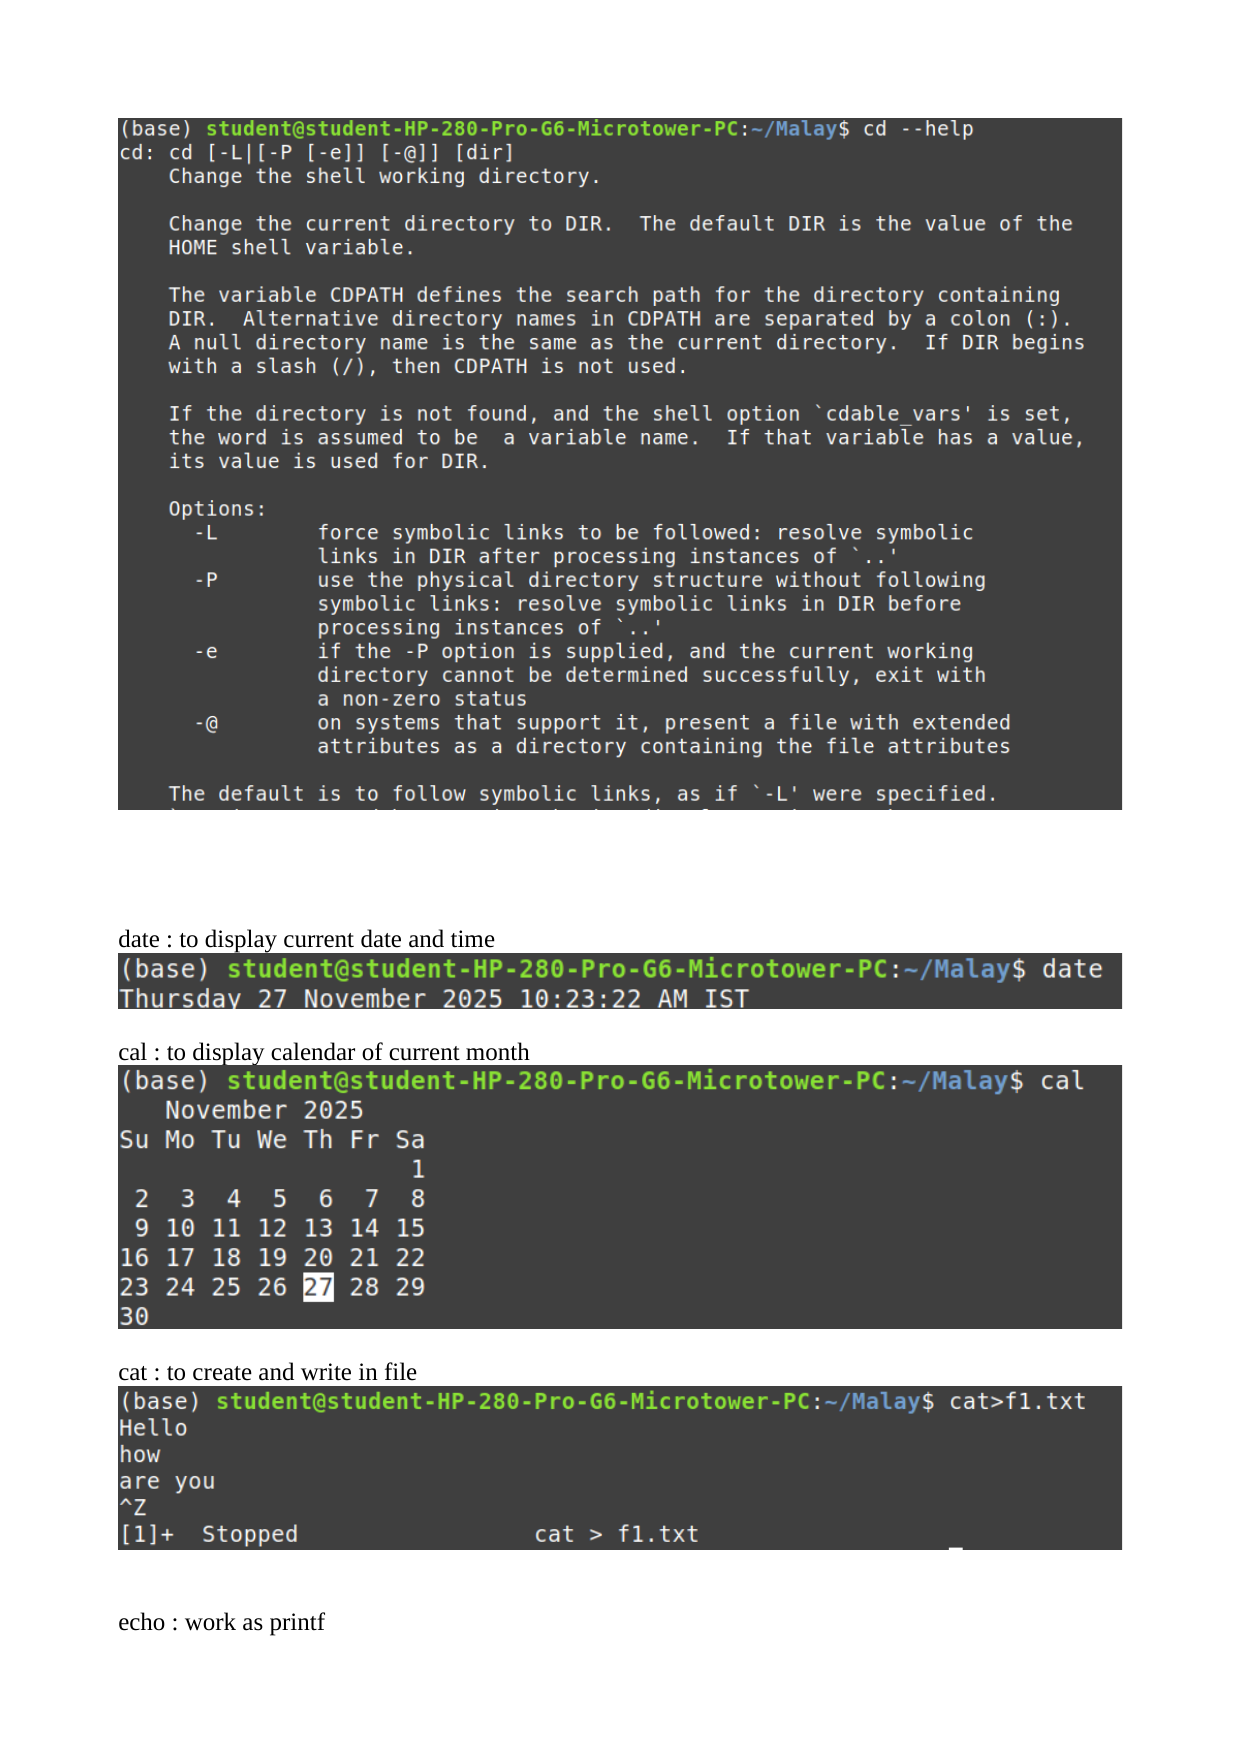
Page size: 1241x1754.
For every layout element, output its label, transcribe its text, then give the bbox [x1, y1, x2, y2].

text cat : to create and write in file [118, 1357, 1122, 1386]
text date : to display current date and time [118, 924, 1122, 953]
text echo : work as printf [118, 1607, 1122, 1636]
text cal : to display calendar of current month [118, 1037, 1122, 1065]
